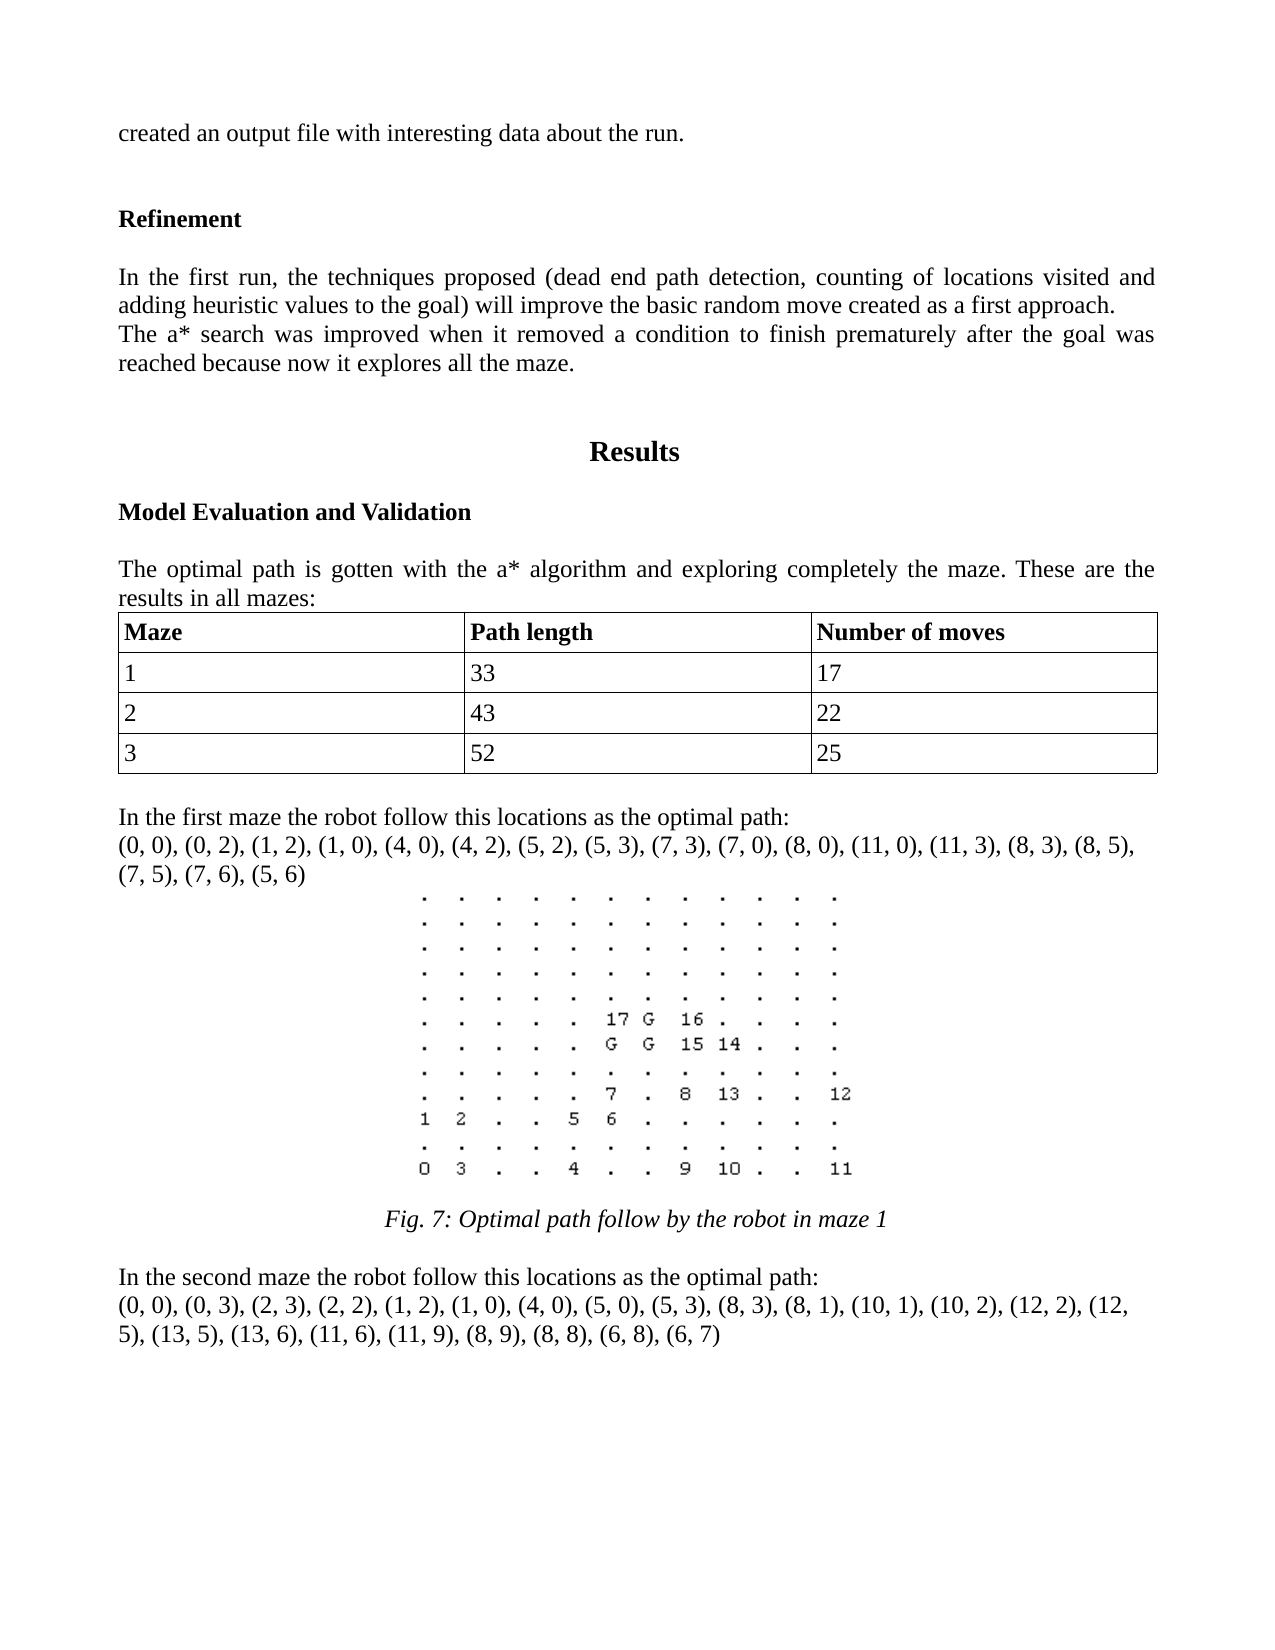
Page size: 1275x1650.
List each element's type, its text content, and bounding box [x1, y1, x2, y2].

table_header Number of moves [812, 613, 1157, 652]
table_cell 43 [465, 693, 811, 733]
text In the second maze the robot follow this locations as the optimal path: [118, 1262, 1157, 1291]
text Model Evaluation and Validation [118, 497, 1157, 525]
text (0, 0), (0, 2), (1, 2), (1, 0), (4, 0), (4, 2), (5, 2), (5, 3), (7, 3), (7, 0), (8, 0), (11, 0), (11, 3), (8, 3), (8, 5), (7, 5), (7, 6), (5, 6) [118, 831, 1157, 888]
table_cell 22 [812, 693, 1157, 733]
table_header Maze [119, 613, 464, 652]
table_cell 25 [812, 734, 1157, 773]
picture [417, 888, 858, 1189]
table_cell 1 [119, 653, 464, 692]
text In the first maze the robot follow this locations as the optimal path: [118, 802, 1157, 831]
table_cell 2 [119, 693, 464, 733]
text In the first run, the techniques proposed (dead end path detection, counting of locations visited and adding heuristic values to the goal) will improve the basic random move created as a first approach. [118, 262, 1157, 319]
table_cell 17 [812, 653, 1157, 692]
text The optimal path is gotten with the a* algorithm and exploring completely the maze. These are the results in all mazes: [118, 554, 1157, 612]
table_cell 3 [119, 734, 464, 773]
text The a* search was improved when it removed a condition to finish prematurely after the goal was reached because now it explores all the maze. [118, 319, 1157, 377]
text Results [118, 434, 1157, 468]
text Refinement [118, 204, 1157, 233]
text created an output file with interesting data about the run. [118, 118, 1157, 147]
table_header Path length [465, 613, 811, 652]
text (0, 0), (0, 3), (2, 3), (2, 2), (1, 2), (1, 0), (4, 0), (5, 0), (5, 3), (8, 3), (8, 1), (10, 1), (10, 2), (12, 2), (12, 5), (13, 5), (13, 6), (11, 6), (11, 9), (8, 9), (8, 8), (6, 8), (6, 7) [118, 1291, 1157, 1348]
table_cell 52 [465, 734, 811, 773]
table_cell 33 [465, 653, 811, 692]
text Fig. 7: Optimal path follow by the robot in maze 1 [118, 1204, 1157, 1233]
